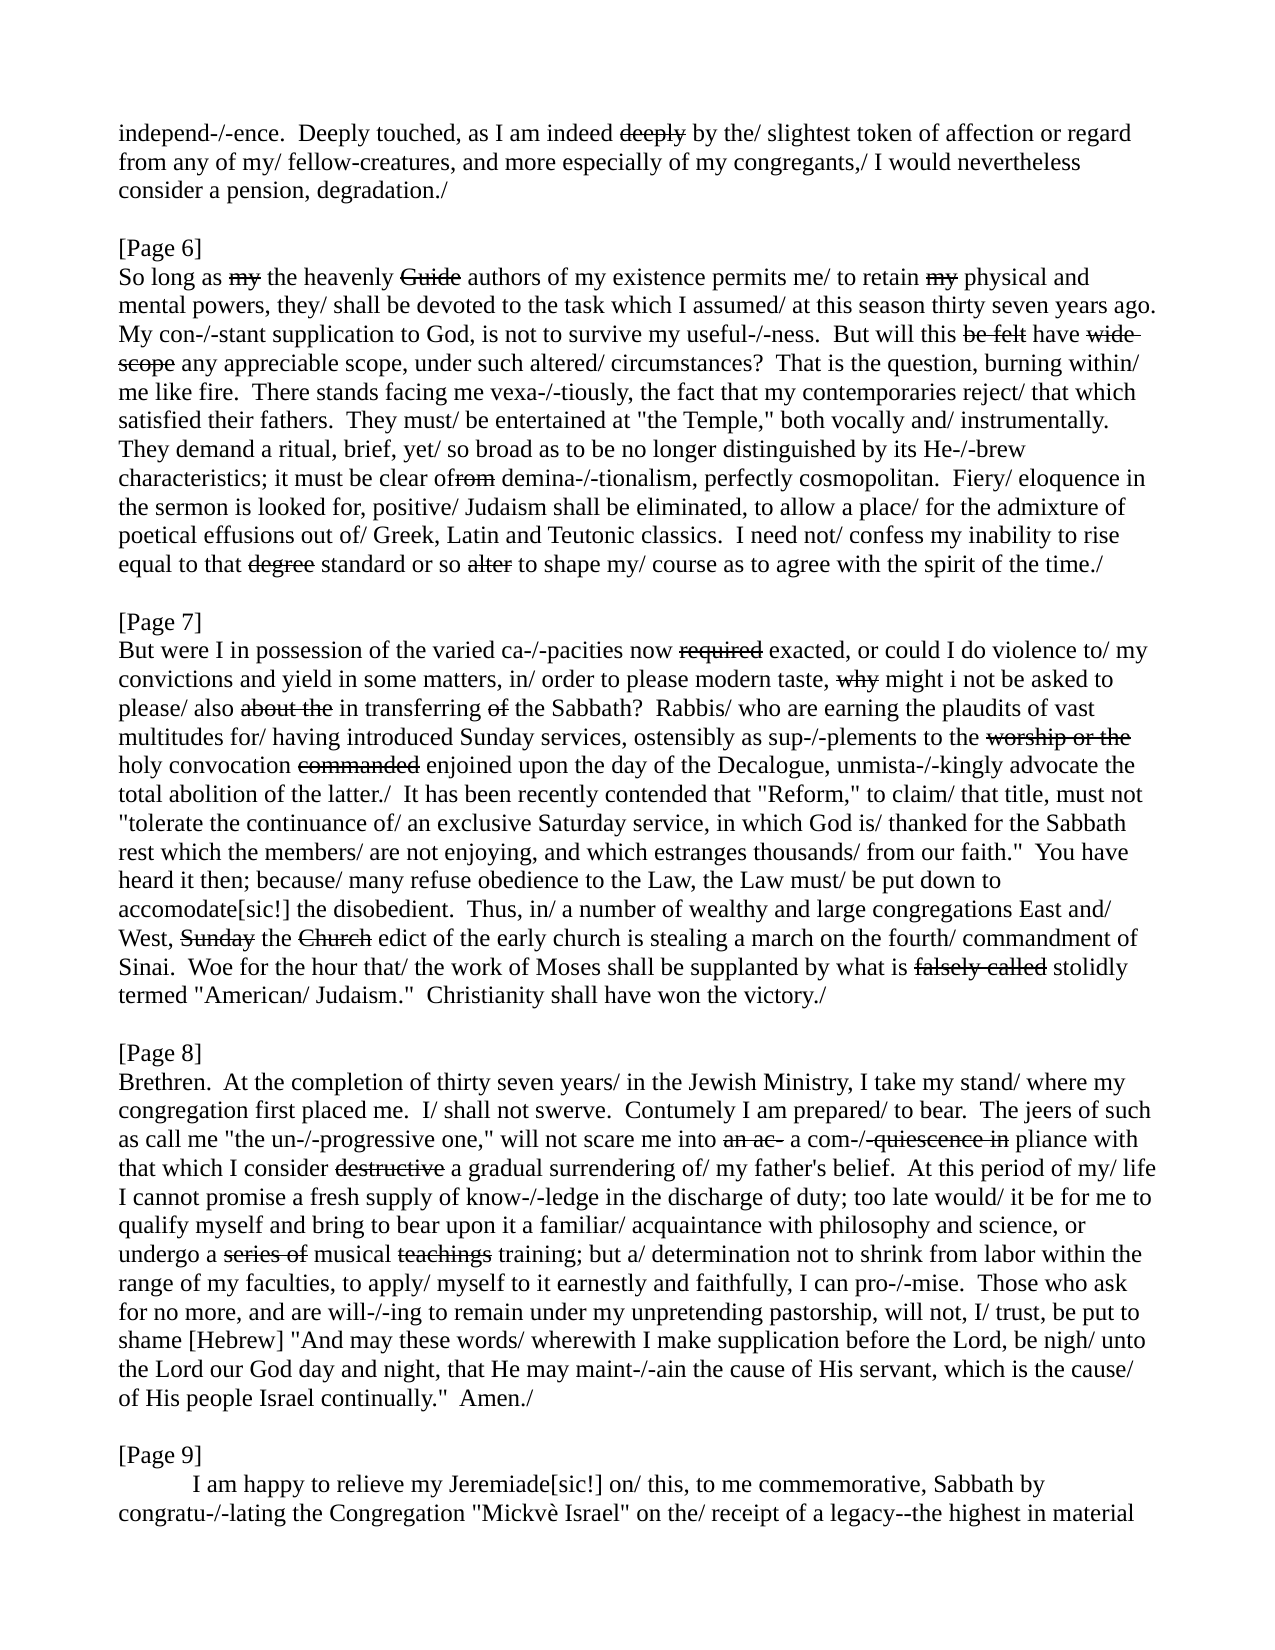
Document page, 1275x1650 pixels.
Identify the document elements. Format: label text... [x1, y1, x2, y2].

text independ-/-ence. Deeply touched, as I am indeed deeply by the/ slightest token of affection or regard from any of my/ fellow-creatures, and more especially of my congregants,/ I would nevertheless consider a pension, degradation./ [118, 118, 1157, 204]
text [Page 8] [118, 1038, 1157, 1067]
text But were I in possession of the varied ca-/-pacities now required exacted, or could I do violence to/ my convictions and yield in some matters, in/ order to please modern taste, why might i not be asked to please/ also about the in transferring of the Sabbath? Rabbis/ who are earning the plaudits of vast multitudes for/ having introduced Sunday services, ostensibly as sup-/-plements to the worship or the holy convocation commanded enjoined upon the day of the Decalogue, unmista-/-kingly advocate the total abolition of the latter./ It has been recently contended that "Reform," to claim/ that title, must not "tolerate the continuance of/ an exclusive Saturday service, in which God is/ thanked for the Sabbath rest which the members/ are not enjoying, and which estranges thousands/ from our faith." You have heard it then; because/ many refuse obedience to the Law, the Law must/ be put down to accomodate[sic!] the disobedient. Thus, in/ a number of wealthy and large congregations East and/ West, Sunday the Church edict of the early church is stealing a march on the fourth/ commandment of Sinai. Woe for the hour that/ the work of Moses shall be supplanted by what is falsely called stolidly termed "American/ Judaism." Christianity shall have won the victory./ [118, 636, 1157, 1009]
text [Page 9] [118, 1441, 1157, 1469]
text [Page 6] [118, 233, 1157, 262]
text I am happy to relieve my Jeremiade[sic!] on/ this, to me commemorative, Sabbath by congratu-/-lating the Congregation "Mickvè Israel" on the/ receipt of a legacy--the highest in material [118, 1469, 1157, 1527]
text [Page 7] [118, 607, 1157, 636]
text So long as my the heavenly Guide authors of my existence permits me/ to retain my physical and mental powers, they/ shall be devoted to the task which I assumed/ at this season thirty seven years ago. My con-/-stant supplication to God, is not to survive my useful-/-ness. But will this be felt have wide scope any appreciable scope, under such altered/ circumstances? That is the question, burning within/ me like fire. There stands facing me vexa-/-tiously, the fact that my contemporaries reject/ that which satisfied their fathers. They must/ be entertained at "the Temple," both vocally and/ instrumentally. They demand a ritual, brief, yet/ so broad as to be no longer distinguished by its He-/-brew characteristics; it must be clear ofrom demina-/-tionalism, perfectly cosmopolitan. Fiery/ eloquence in the sermon is looked for, positive/ Judaism shall be eliminated, to allow a place/ for the admixture of poetical effusions out of/ Greek, Latin and Teutonic classics. I need not/ confess my inability to rise equal to that degree standard or so alter to shape my/ course as to agree with the spirit of the time./ [118, 262, 1157, 578]
text Brethren. At the completion of thirty seven years/ in the Jewish Ministry, I take my stand/ where my congregation first placed me. I/ shall not swerve. Contumely I am prepared/ to bear. The jeers of such as call me "the un-/-progressive one," will not scare me into an ac- a com-/-quiescence in pliance with that which I consider destructive a gradual surrendering of/ my father's belief. At this period of my/ life I cannot promise a fresh supply of know-/-ledge in the discharge of duty; too late would/ it be for me to qualify myself and bring to bear upon it a familiar/ acquaintance with philosophy and science, or undergo a series of musical teachings training; but a/ determination not to shrink from labor within the range of my faculties, to apply/ myself to it earnestly and faithfully, I can pro-/-mise. Those who ask for no more, and are will-/-ing to remain under my unpretending pastorship, will not, I/ trust, be put to shame [Hebrew] "And may these words/ wherewith I make supplication before the Lord, be nigh/ unto the Lord our God day and night, that He may maint-/-ain the cause of His servant, which is the cause/ of His people Israel continually." Amen./ [118, 1067, 1157, 1412]
